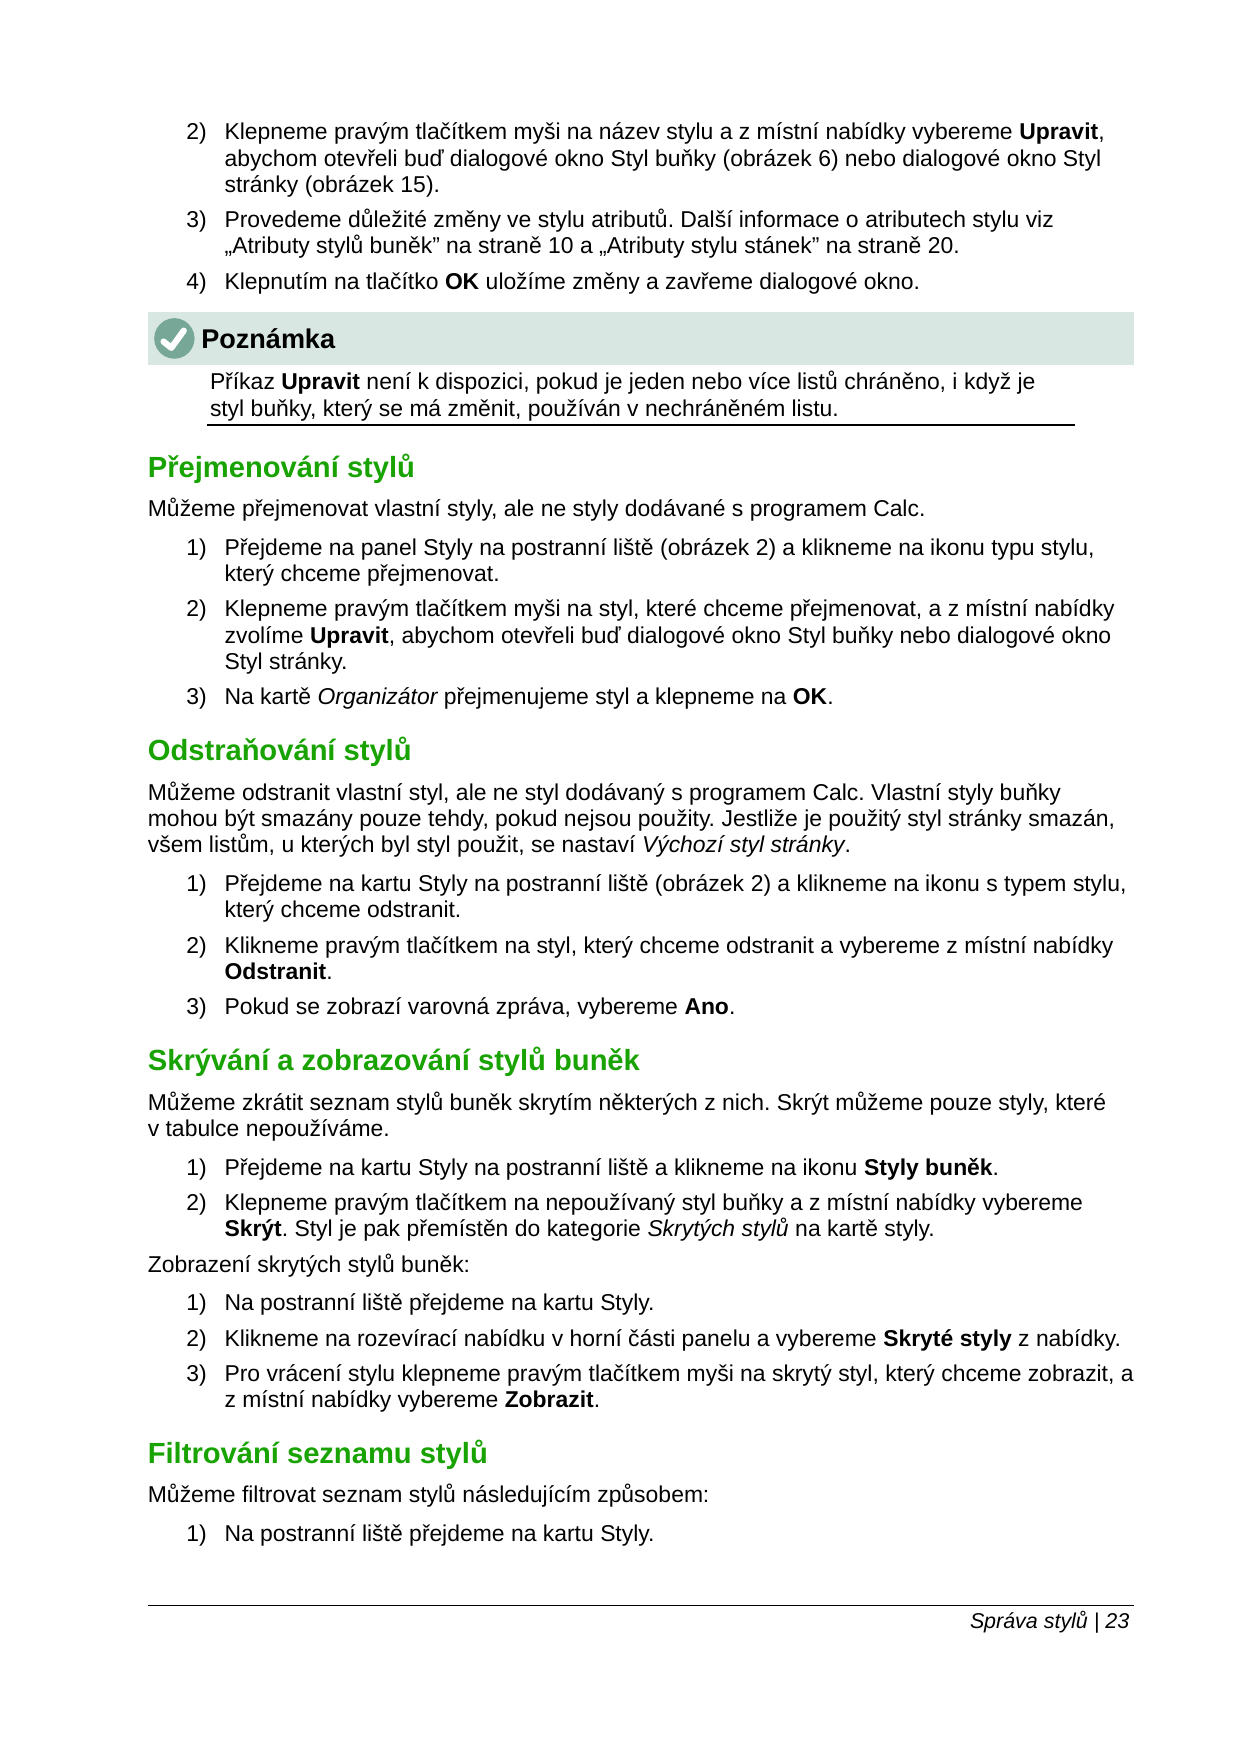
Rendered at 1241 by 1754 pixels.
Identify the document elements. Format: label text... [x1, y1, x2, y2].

subtitle Přejmenování stylů [148, 449, 1134, 483]
list Přejdeme na panel Styly na postranní liště (obrázek 2) a klikneme na ikonu typu stylu, který chceme přejmenovat. [207, 534, 1134, 586]
text Můžeme odstranit vlastní styl, ale ne styl dodávaný s programem Calc. Vlastní styly buňky mohou být smazány pouze tehdy, pokud nejsou použity. Jestliže je použitý styl stránky smazán, všem listům, u kterých byl styl použit, se nastaví Výchozí styl stránky. [148, 778, 1134, 858]
list Na postranní liště přejdeme na kartu Styly. [207, 1289, 1134, 1316]
subtitle Skrývání a zobrazování stylů buněk [148, 1043, 1134, 1077]
list Klepneme pravým tlačítkem myši na název stylu a z místní nabídky vybereme Upravit, abychom otevřeli buď dialogové okno Styl buňky (obrázek 6) nebo dialogové okno Styl stránky (obrázek 15). [207, 118, 1134, 197]
list Klepneme pravým tlačítkem na nepoužívaný styl buňky a z místní nabídky vybereme Skrýt. Styl je pak přemístěn do kategorie Skrytých stylů na kartě styly. [207, 1189, 1134, 1242]
list Na postranní liště přejdeme na kartu Styly. [207, 1520, 1134, 1547]
list Na kartě Organizátor přejmenujeme styl a klepneme na OK. [207, 683, 1134, 709]
list Provedeme důležité změny ve stylu atributů. Další informace o atributech stylu viz „Atributy styl buňky” na straně 9 a „Atributy styl stránky stránky” na straně 18. [207, 206, 1134, 259]
list Zobrazení skrytých stylů buněk: [148, 1251, 1134, 1277]
subtitle Odstraňování stylů [148, 733, 1134, 767]
list Přejdeme na kartu Styly na postranní liště a klikneme na ikonu Styly buněk. [207, 1154, 1134, 1180]
list Klikneme pravým tlačítkem na styl, který chceme odstranit a vybereme z místní nabídky Odstranit. [207, 932, 1134, 984]
list Přejdeme na kartu Styly na postranní liště (obrázek 2) a klikneme na ikonu s typem stylu, který chceme odstranit. [207, 870, 1134, 923]
list Pro vrácení stylu klepneme pravým tlačítkem myši na skrytý styl, který chceme zobrazit, a z místní nabídky vybereme Zobrazit. [207, 1360, 1134, 1412]
text Příkaz Upravit není k dispozici, pokud je jeden nebo více listů chráněno, i když je styl buňky, který se má změnit, používán v nechráněném listu. [207, 365, 1075, 424]
text Můžeme zkrátit seznam stylů buněk skrytím některých z nich. Skrýt můžeme pouze styly, které v tabulce nepoužíváme. [148, 1088, 1134, 1141]
list Můžeme filtrovat seznam stylů následujícím způsobem: [148, 1481, 1134, 1508]
list Klepneme pravým tlačítkem myši na styl, které chceme přejmenovat, a z místní nabídky zvolíme Upravit, abychom otevřeli buď dialogové okno Styl buňky nebo dialogové okno Styl stránky. [207, 595, 1134, 674]
list Klikneme na rozevírací nabídku v horní části panelu a vybereme Skryté styly z nabídky. [207, 1324, 1134, 1351]
list Pokud se zobrazí varovná zpráva, vybereme Ano. [207, 993, 1134, 1019]
text Můžeme přejmenovat vlastní styly, ale ne styly dodávané s programem Calc. [148, 495, 1134, 521]
subtitle Poznámka [148, 312, 1134, 365]
subtitle Filtrování seznamu stylů [148, 1436, 1134, 1470]
list Klepnutím na tlačítko OK uložíme změny a zavřeme dialogové okno. [207, 268, 1134, 294]
